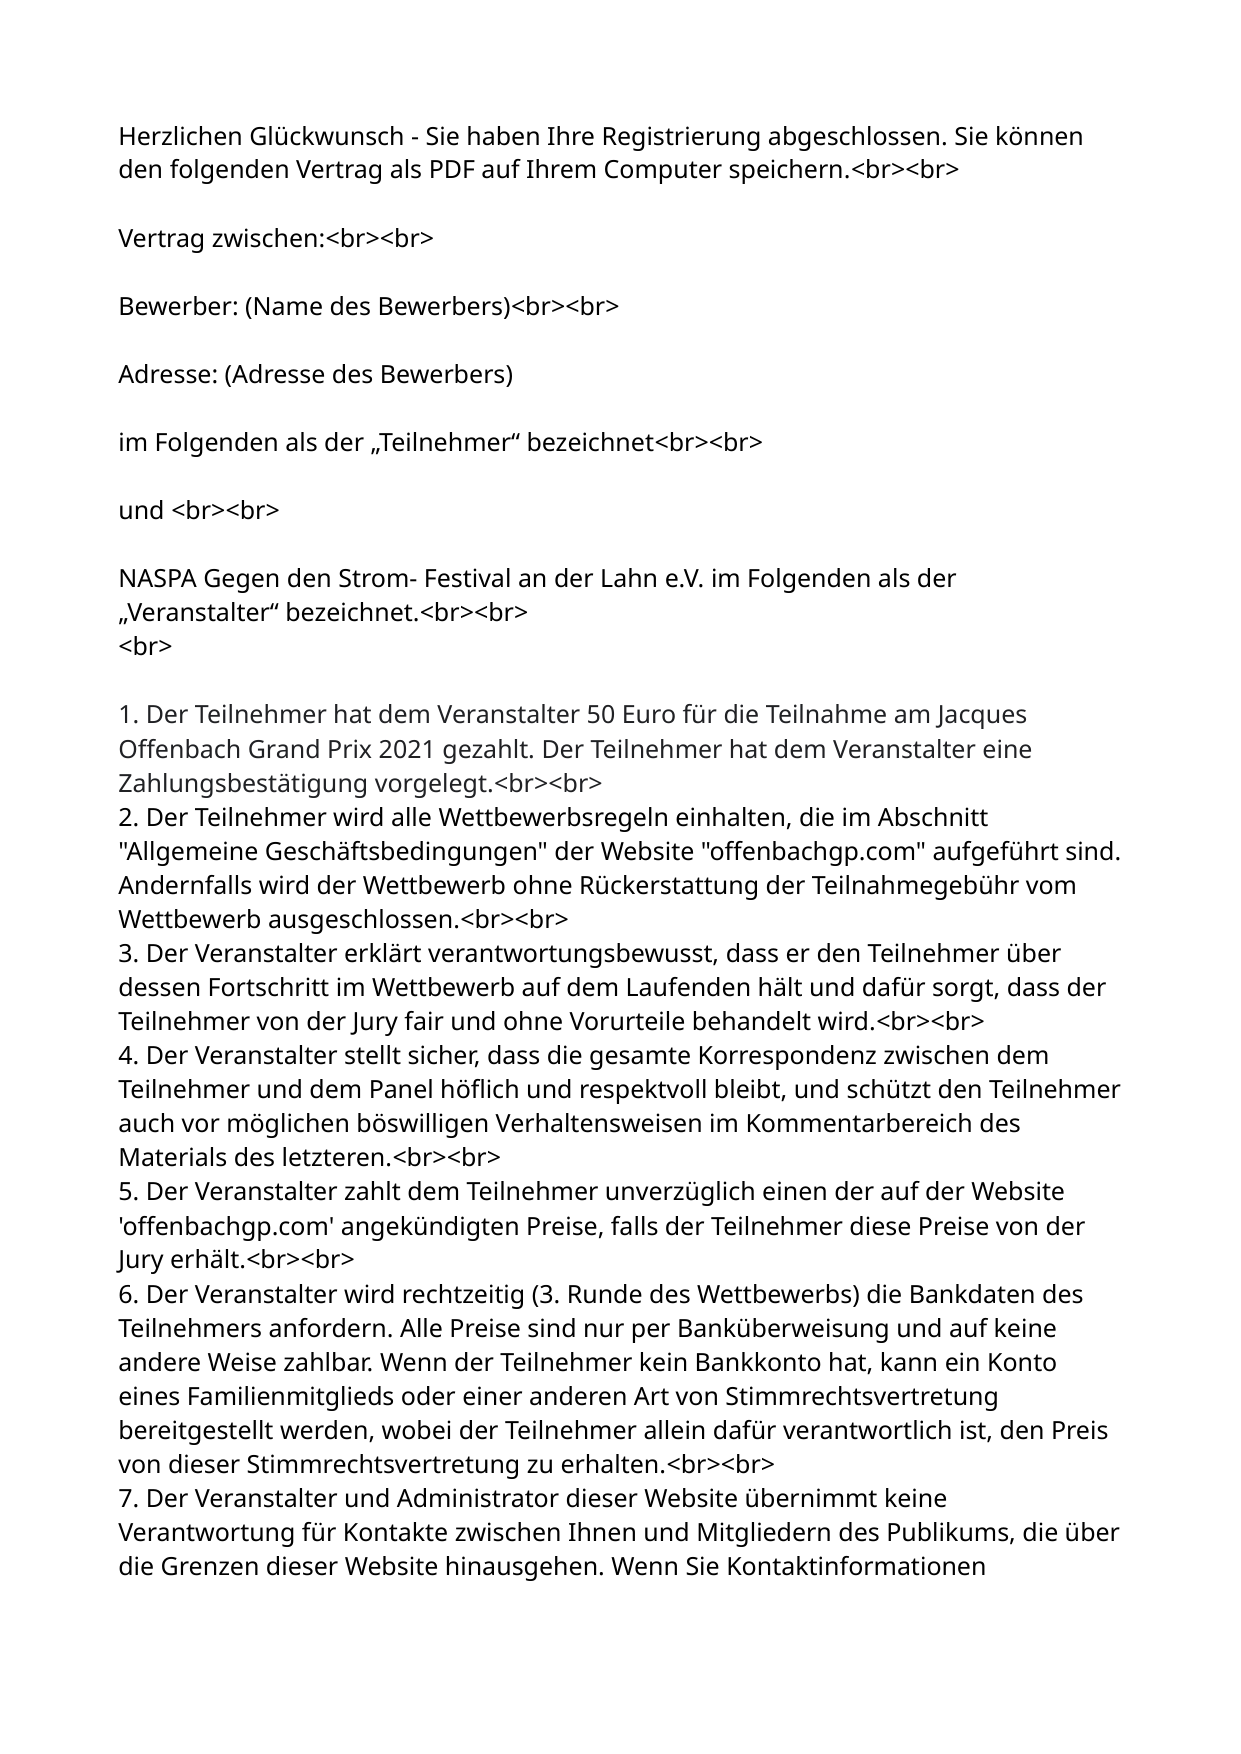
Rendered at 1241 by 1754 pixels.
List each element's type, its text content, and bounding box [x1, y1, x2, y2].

text NASPA Gegen den Strom- Festival an der Lahn e.V. im Folgenden als der „Veranstalter“ bezeichnet.<br><br> [118, 561, 1122, 629]
text Bewerber: (Name des Bewerbers)<br><br> [118, 288, 1122, 322]
text und <br><br> [118, 493, 1122, 527]
text 2. Der Teilnehmer wird alle Wettbewerbsregeln einhalten, die im Abschnitt "Allgemeine Geschäftsbedingungen" der Website "offenbachgp.com" aufgeführt sind. Andernfalls wird der Wettbewerb ohne Rückerstattung der Teilnahmegebühr vom Wettbewerb ausgeschlossen.<br><br> 3. Der Veranstalter erklärt verantwortungsbewusst, dass er den Teilnehmer über dessen Fortschritt im Wettbewerb auf dem Laufenden hält und dafür sorgt, dass der Teilnehmer von der Jury fair und ohne Vorurteile behandelt wird.<br><br> [118, 799, 1122, 1038]
text Vertrag zwischen:<br><br> [118, 220, 1122, 254]
text Herzlichen Glückwunsch - Sie haben Ihre Registrierung abgeschlossen. Sie können den folgenden Vertrag als PDF auf Ihrem Computer speichern.<br><br> [118, 118, 1122, 186]
text Adresse: (Adresse des Bewerbers) [118, 357, 1122, 391]
text <br> 1. Der Teilnehmer hat dem Veranstalter 50 Euro für die Teilnahme am Jacques Offenbach Grand Prix 2021 gezahlt. Der Teilnehmer hat dem Veranstalter eine Zahlungsbestätigung vorgelegt.<br><br> [118, 629, 1122, 799]
text im Folgenden als der „Teilnehmer“ bezeichnet<br><br> [118, 425, 1122, 459]
text 4. Der Veranstalter stellt sicher, dass die gesamte Korrespondenz zwischen dem Teilnehmer und dem Panel höflich und respektvoll bleibt, und schützt den Teilnehmer auch vor möglichen böswilligen Verhaltensweisen im Kommentarbereich des Materials des letzteren.<br><br> [118, 1038, 1122, 1174]
text 5. Der Veranstalter zahlt dem Teilnehmer unverzüglich einen der auf der Website 'offenbachgp.com' angekündigten Preise, falls der Teilnehmer diese Preise von der Jury erhält.<br><br> [118, 1174, 1122, 1276]
text 6. Der Veranstalter wird rechtzeitig (3. Runde des Wettbewerbs) die Bankdaten des Teilnehmers anfordern. Alle Preise sind nur per Banküberweisung und auf keine andere Weise zahlbar. Wenn der Teilnehmer kein Bankkonto hat, kann ein Konto eines Familienmitglieds oder einer anderen Art von Stimmrechtsvertretung bereitgestellt werden, wobei der Teilnehmer allein dafür verantwortlich ist, den Preis von dieser Stimmrechtsvertretung zu erhalten.<br><br> 7. Der Veranstalter und Administrator dieser Website übernimmt keine Verantwortung für Kontakte zwischen Ihnen und Mitgliedern des Publikums, die über die Grenzen dieser Website hinausgehen. Wenn Sie Kontaktinformationen [118, 1276, 1122, 1583]
